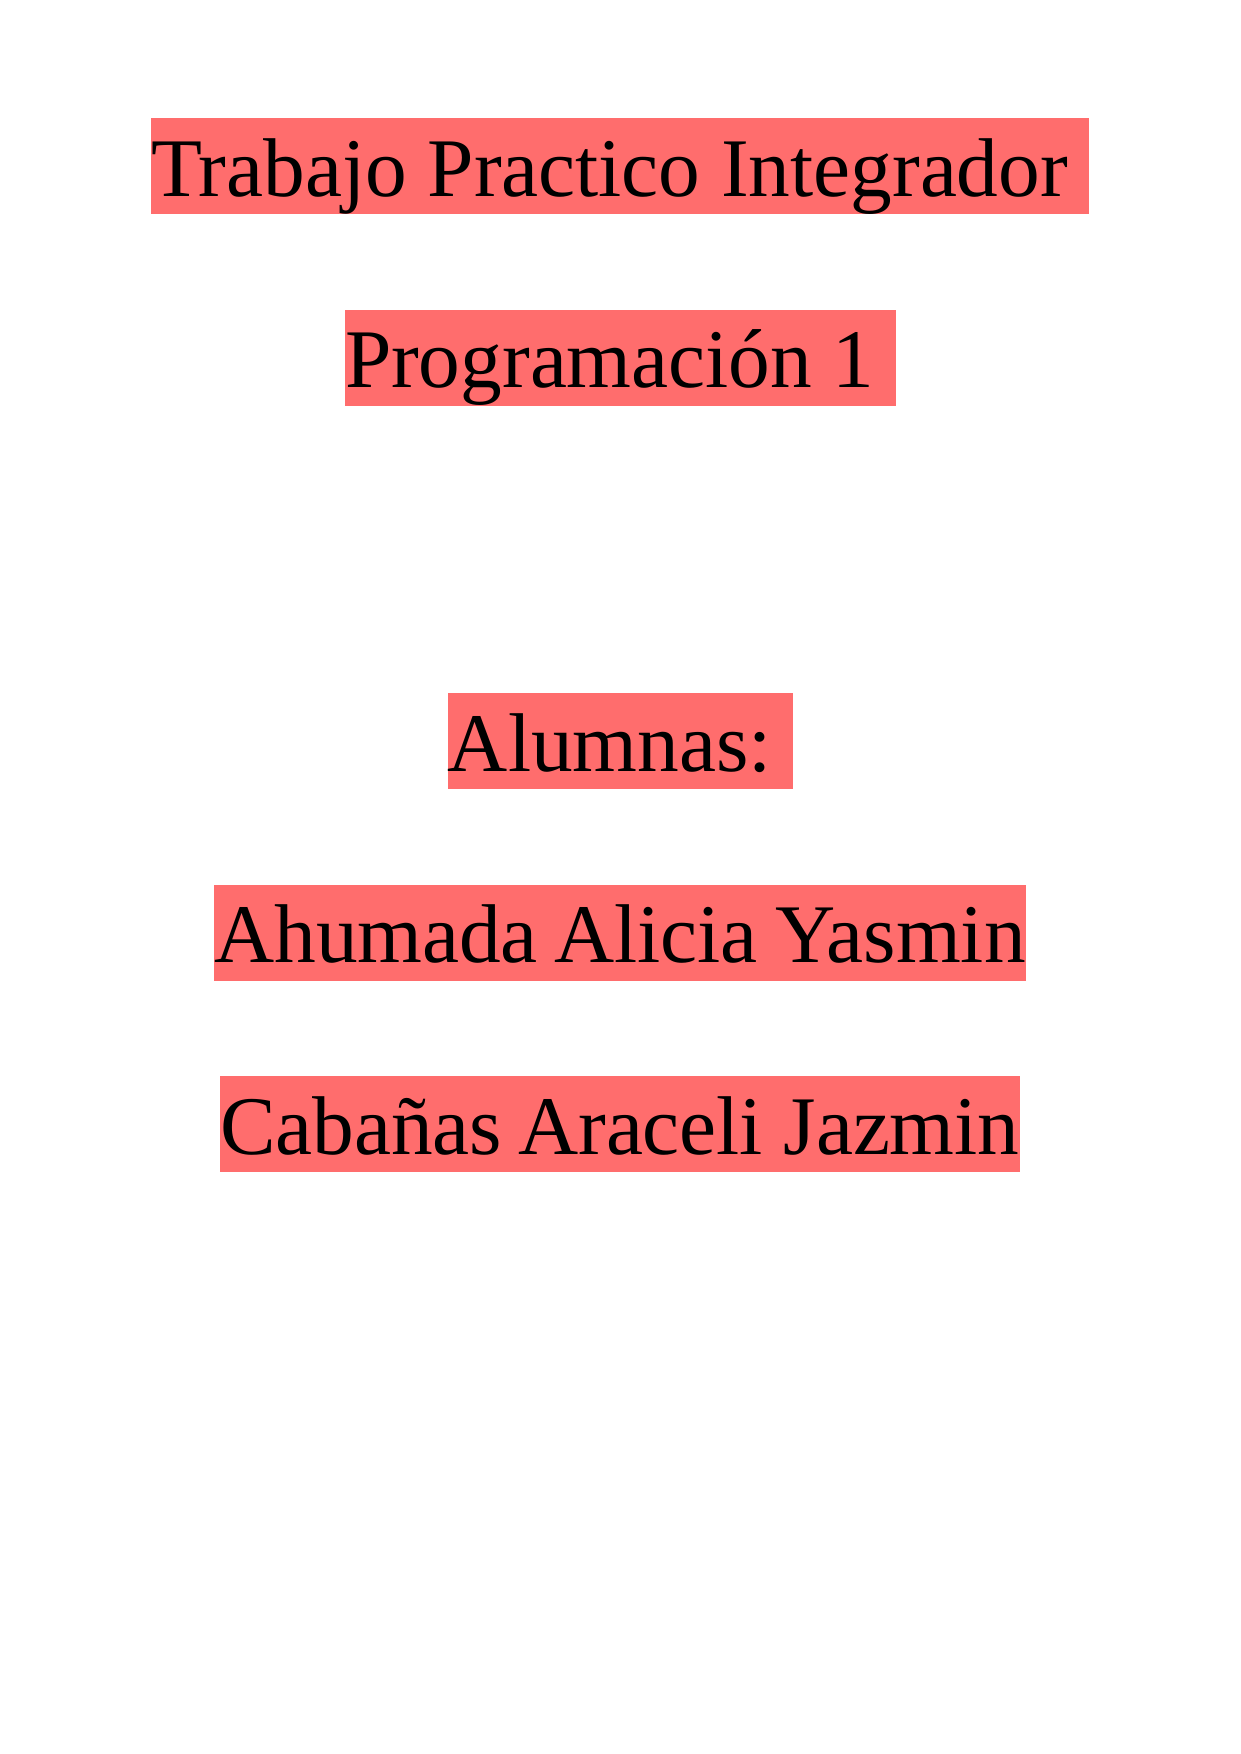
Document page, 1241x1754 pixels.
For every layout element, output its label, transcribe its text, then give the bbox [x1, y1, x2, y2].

text Cabañas Araceli Jazmin [118, 1076, 1122, 1172]
text Alumnas: [118, 693, 1122, 789]
text Programación 1 [118, 310, 1122, 406]
text Ahumada Alicia Yasmin [118, 885, 1122, 981]
text Trabajo Practico Integrador [118, 118, 1122, 214]
